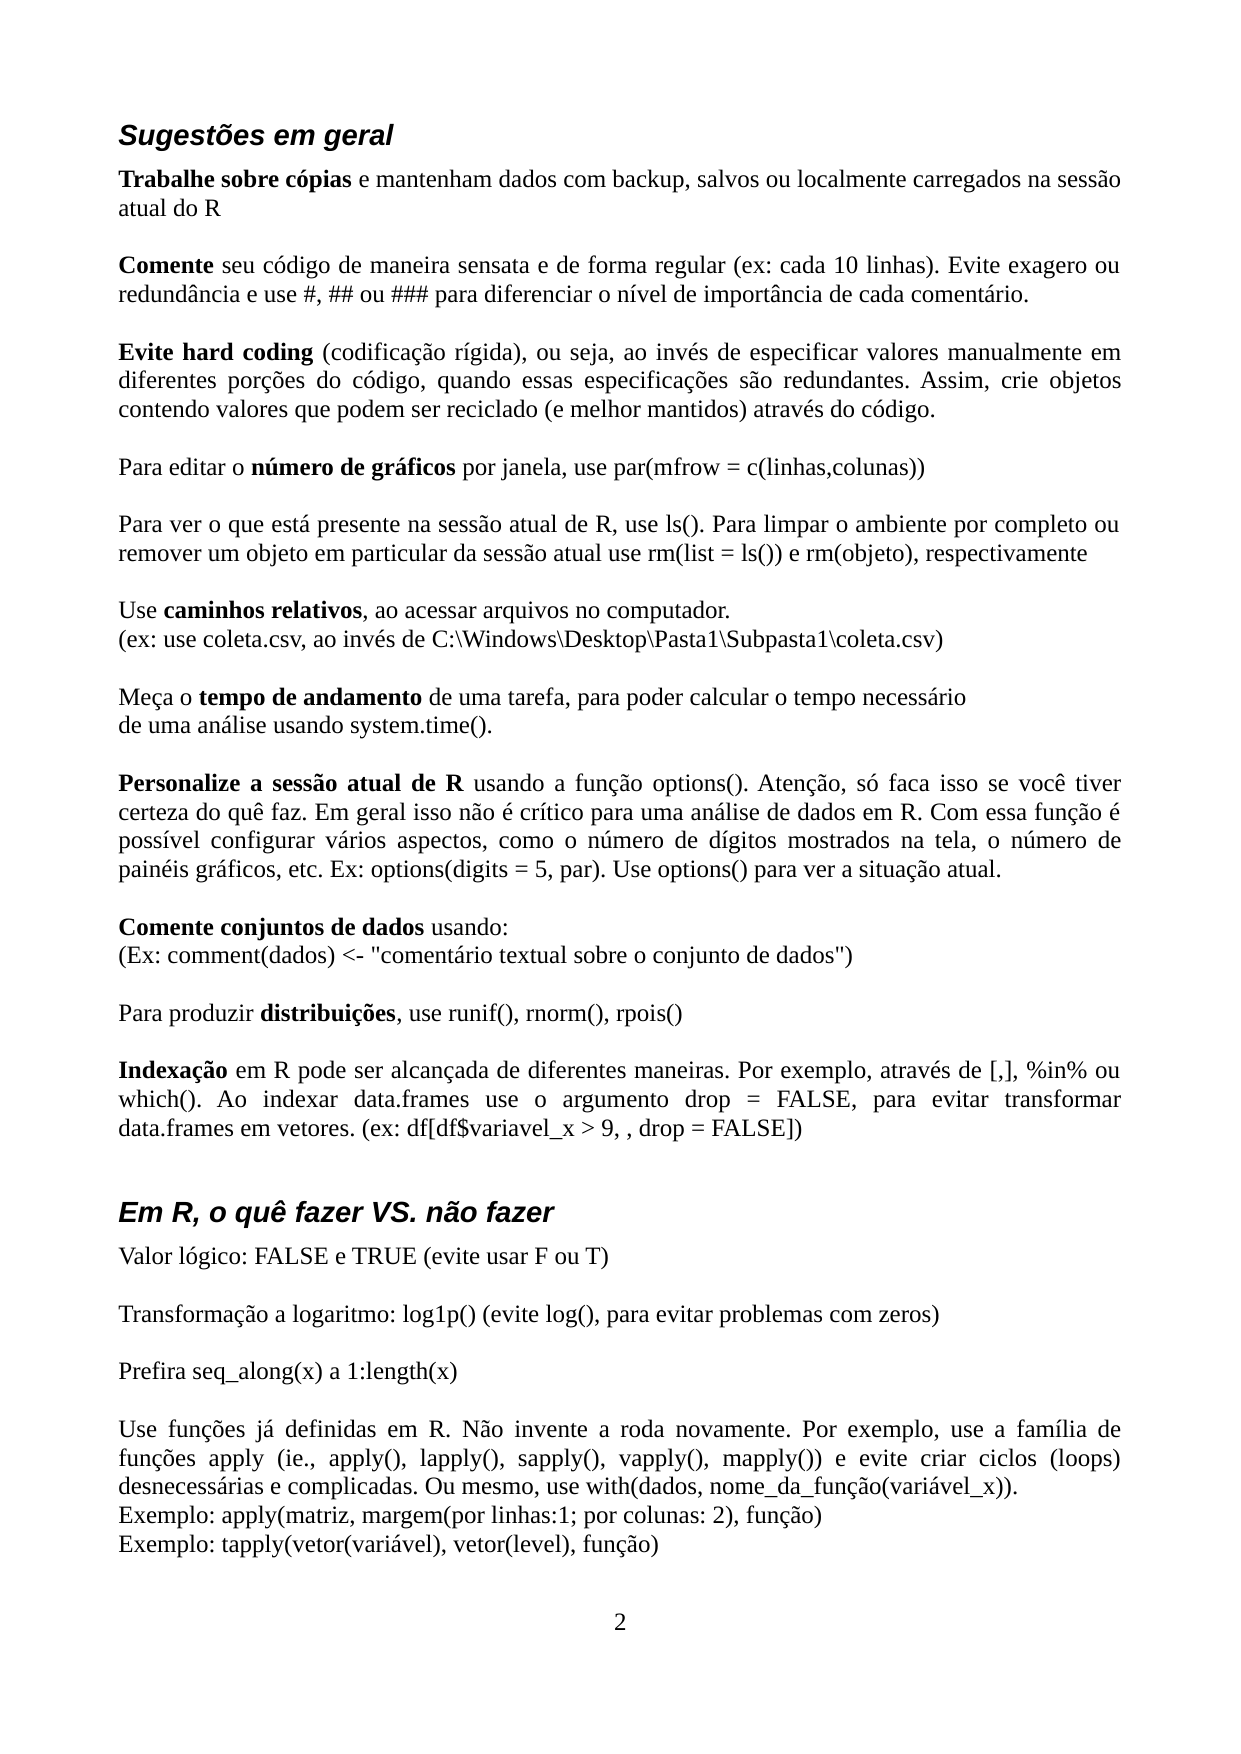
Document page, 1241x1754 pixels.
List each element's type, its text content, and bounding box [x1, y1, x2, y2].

text Personalize a sessão atual de R usando a função options(). Atenção, só faca isso se você tiver certeza do quê faz. Em geral isso não é crítico para uma análise de dados em R. Com essa função é possível configurar vários aspectos, como o número de dígitos mostrados na tela, o número de painéis gráficos, etc. Ex: options(digits = 5, par). Use options() para ver a situação atual. [118, 768, 1122, 883]
text de uma análise usando system.time(). [118, 710, 1122, 739]
text (ex: use coleta.csv, ao invés de C:\Windows\Desktop\Pasta1\Subpasta1\coleta.csv) [118, 624, 1122, 653]
text Prefira seq_along(x) a 1:length(x) [118, 1356, 1122, 1385]
text Meça o tempo de andamento de uma tarefa, para poder calcular o tempo necessário [118, 682, 1122, 710]
text Comente conjuntos de dados usando: [118, 912, 1122, 940]
text Para ver o que está presente na sessão atual de R, use ls(). Para limpar o ambiente por completo ou remover um objeto em particular da sessão atual use rm(list = ls()) e rm(objeto), respectivamente [118, 509, 1122, 567]
text (Ex: comment(dados) <- "comentário textual sobre o conjunto de dados") [118, 940, 1122, 969]
text Transformação a logaritmo: log1p() (evite log(), para evitar problemas com zeros) [118, 1299, 1122, 1328]
text Exemplo: tapply(vetor(variável), vetor(level), função) [118, 1529, 1122, 1558]
text Use caminhos relativos, ao acessar arquivos no computador. [118, 595, 1122, 624]
text Comente seu código de maneira sensata e de forma regular (ex: cada 10 linhas). Evite exagero ou redundância e use #, ## ou ### para diferenciar o nível de importância de cada comentário. [118, 250, 1122, 308]
text Para produzir distribuições, use runif(), rnorm(), rpois() [118, 998, 1122, 1027]
text Trabalhe sobre cópias e mantenham dados com backup, salvos ou localmente carregados na sessão atual do R [118, 164, 1122, 222]
subtitle Em R, o quê fazer VS. não fazer [118, 1195, 1122, 1229]
text Evite hard coding (codificação rígida), ou seja, ao invés de especificar valores manualmente em diferentes porções do código, quando essas especificações são redundantes. Assim, crie objetos contendo valores que podem ser reciclado (e melhor mantidos) através do código. [118, 337, 1122, 423]
subtitle Sugestões em geral [118, 118, 1122, 152]
text Para editar o número de gráficos por janela, use par(mfrow = c(linhas,colunas)) [118, 452, 1122, 480]
text Valor lógico: FALSE e TRUE (evite usar F ou T) [118, 1241, 1122, 1270]
text Use funções já definidas em R. Não invente a roda novamente. Por exemplo, use a família de funções apply (ie., apply(), lapply(), sapply(), vapply(), mapply()) e evite criar ciclos (loops) desnecessárias e complicadas. Ou mesmo, use with(dados, nome_da_função(variável_x)). [118, 1414, 1122, 1500]
text Exemplo: apply(matriz, margem(por linhas:1; por colunas: 2), função) [118, 1500, 1122, 1529]
text Indexação em R pode ser alcançada de diferentes maneiras. Por exemplo, através de [,], %in% ou which(). Ao indexar data.frames use o argumento drop = FALSE, para evitar transformar data.frames em vetores. (ex: df[df$variavel_x > 9, , drop = FALSE]) [118, 1055, 1122, 1142]
